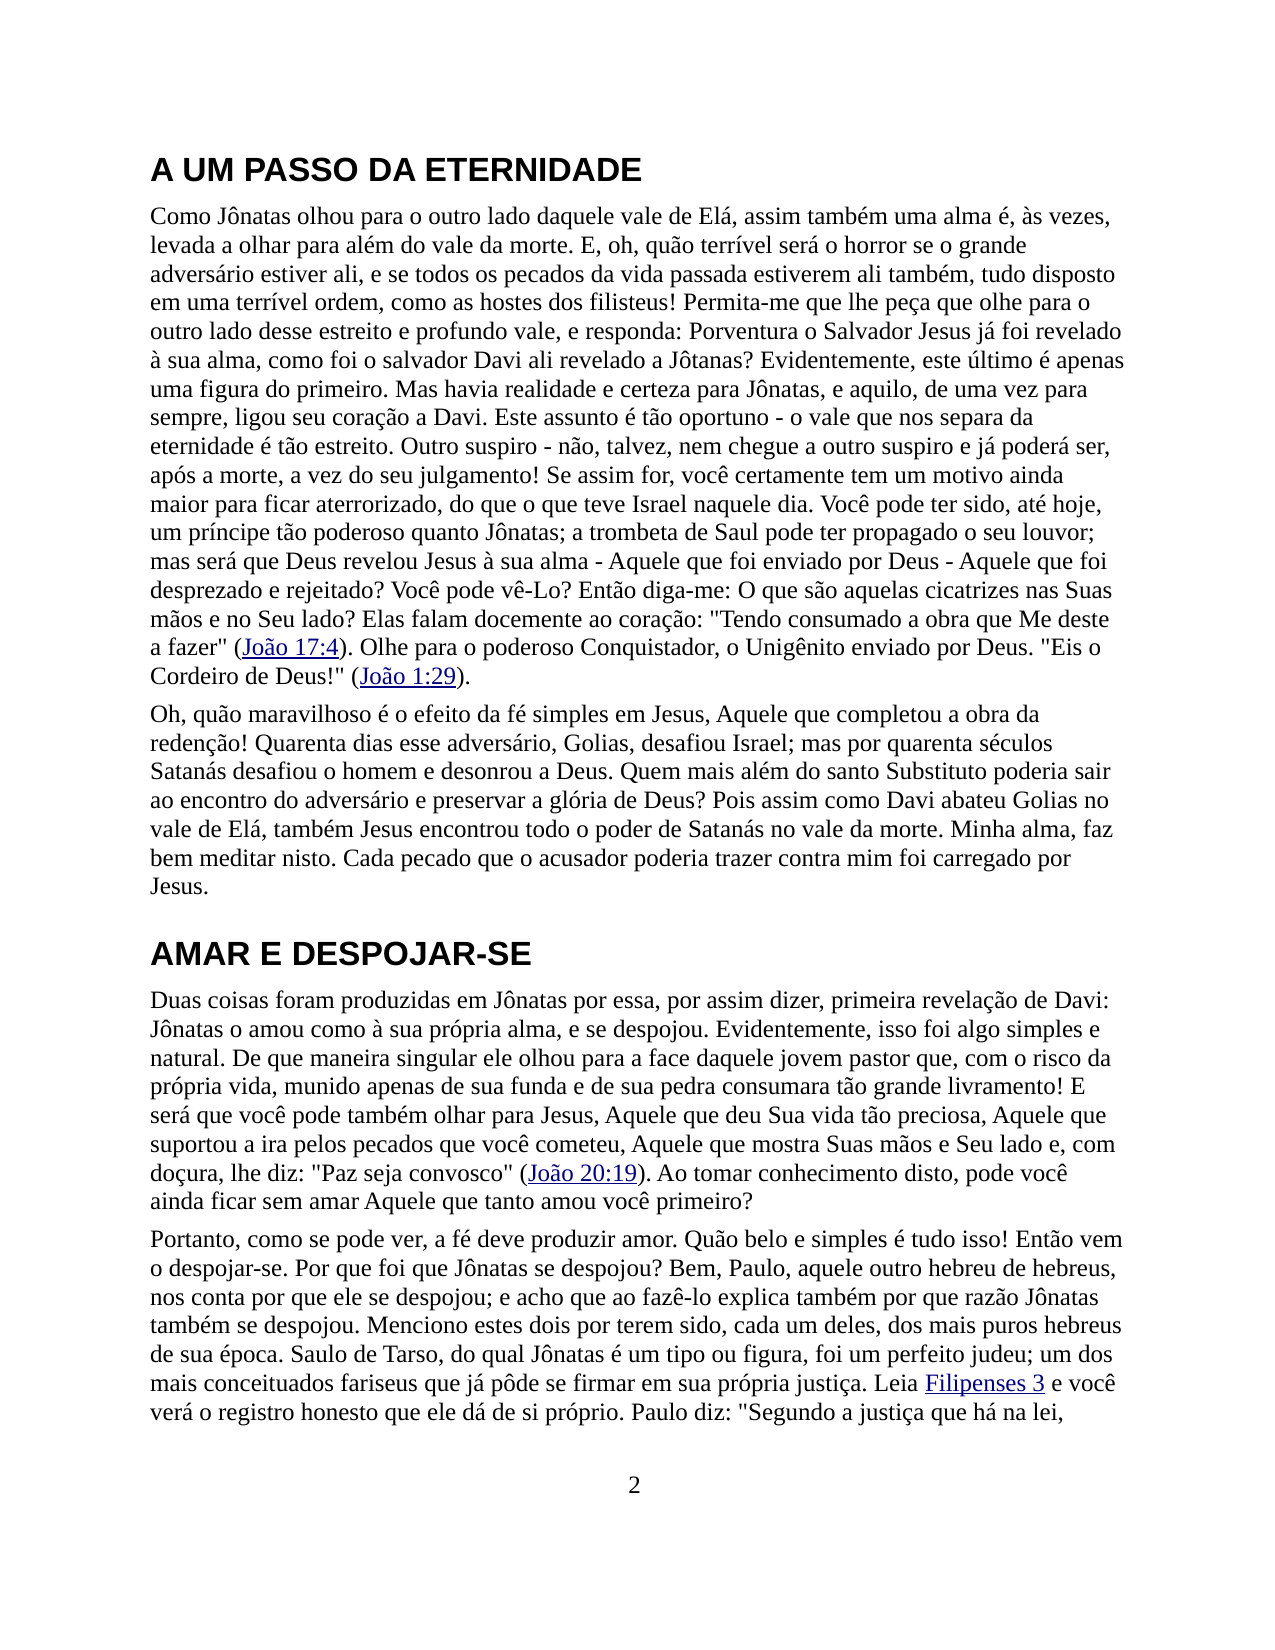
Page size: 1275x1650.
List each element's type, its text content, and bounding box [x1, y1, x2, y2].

subtitle A UM PASSO DA ETERNIDADE [150, 150, 1125, 189]
text Como Jônatas olhou para o outro lado daquele vale de Elá, assim também uma alma é, às vezes, levada a olhar para além do vale da morte. E, oh, quão terrível será o horror se o grande adversário estiver ali, e se todos os pecados da vida passada estiverem ali também, tudo disposto em uma terrível ordem, como as hostes dos filisteus! Permita-me que lhe peça que olhe para o outro lado desse estreito e profundo vale, e responda: Porventura o Salvador Jesus já foi revelado à sua alma, como foi o salvador Davi ali revelado a Jôtanas? Evidentemente, este último é apenas uma figura do primeiro. Mas havia realidade e certeza para Jônatas, e aquilo, de uma vez para sempre, ligou seu coração a Davi. Este assunto é tão oportuno - o vale que nos separa da eternidade é tão estreito. Outro suspiro - não, talvez, nem chegue a outro suspiro e já poderá ser, após a morte, a vez do seu julgamento! Se assim for, você certamente tem um motivo ainda maior para ficar aterrorizado, do que o que teve Israel naquele dia. Você pode ter sido, até hoje, um príncipe tão poderoso quanto Jônatas; a trombeta de Saul pode ter propagado o seu louvor; mas será que Deus revelou Jesus à sua alma - Aquele que foi enviado por Deus - Aquele que foi desprezado e rejeitado? Você pode vê-Lo? Então diga-me: O que são aquelas cicatrizes nas Suas mãos e no Seu lado? Elas falam docemente ao coração: "Tendo consumado a obra que Me deste a fazer" (João 17:4). Olhe para o poderoso Conquistador, o Unigênito enviado por Deus. "Eis o Cordeiro de Deus!" (João 1:29). [150, 201, 1125, 690]
subtitle AMAR E DESPOJAR-SE [150, 934, 1125, 973]
text Oh, quão maravilhoso é o efeito da fé simples em Jesus, Aquele que completou a obra da redenção! Quarenta dias esse adversário, Golias, desafiou Israel; mas por quarenta séculos Satanás desafiou o homem e desonrou a Deus. Quem mais além do santo Substituto poderia sair ao encontro do adversário e preservar a glória de Deus? Pois assim como Davi abateu Golias no vale de Elá, também Jesus encontrou todo o poder de Satanás no vale da morte. Minha alma, faz bem meditar nisto. Cada pecado que o acusador poderia trazer contra mim foi carregado por Jesus. [150, 699, 1125, 900]
text Duas coisas foram produzidas em Jônatas por essa, por assim dizer, primeira revelação de Davi: Jônatas o amou como à sua própria alma, e se despojou. Evidentemente, isso foi algo simples e natural. De que maneira singular ele olhou para a face daquele jovem pastor que, com o risco da própria vida, munido apenas de sua funda e de sua pedra consumara tão grande livramento! E será que você pode também olhar para Jesus, Aquele que deu Sua vida tão preciosa, Aquele que suportou a ira pelos pecados que você cometeu, Aquele que mostra Suas mãos e Seu lado e, com doçura, lhe diz: "Paz seja convosco" (João 20:19). Ao tomar conhecimento disto, pode você ainda ficar sem amar Aquele que tanto amou você primeiro? [150, 985, 1125, 1215]
text Portanto, como se pode ver, a fé deve produzir amor. Quão belo e simples é tudo isso! Então vem o despojar-se. Por que foi que Jônatas se despojou? Bem, Paulo, aquele outro hebreu de hebreus, nos conta por que ele se despojou; e acho que ao fazê-lo explica também por que razão Jônatas também se despojou. Menciono estes dois por terem sido, cada um deles, dos mais puros hebreus de sua época. Saulo de Tarso, do qual Jônatas é um tipo ou figura, foi um perfeito judeu; um dos mais conceituados fariseus que já pôde se firmar em sua própria justiça. Leia Filipenses 3 e você verá o registro honesto que ele dá de si próprio. Paulo diz: "Segundo a justiça que há na lei, [150, 1224, 1125, 1425]
